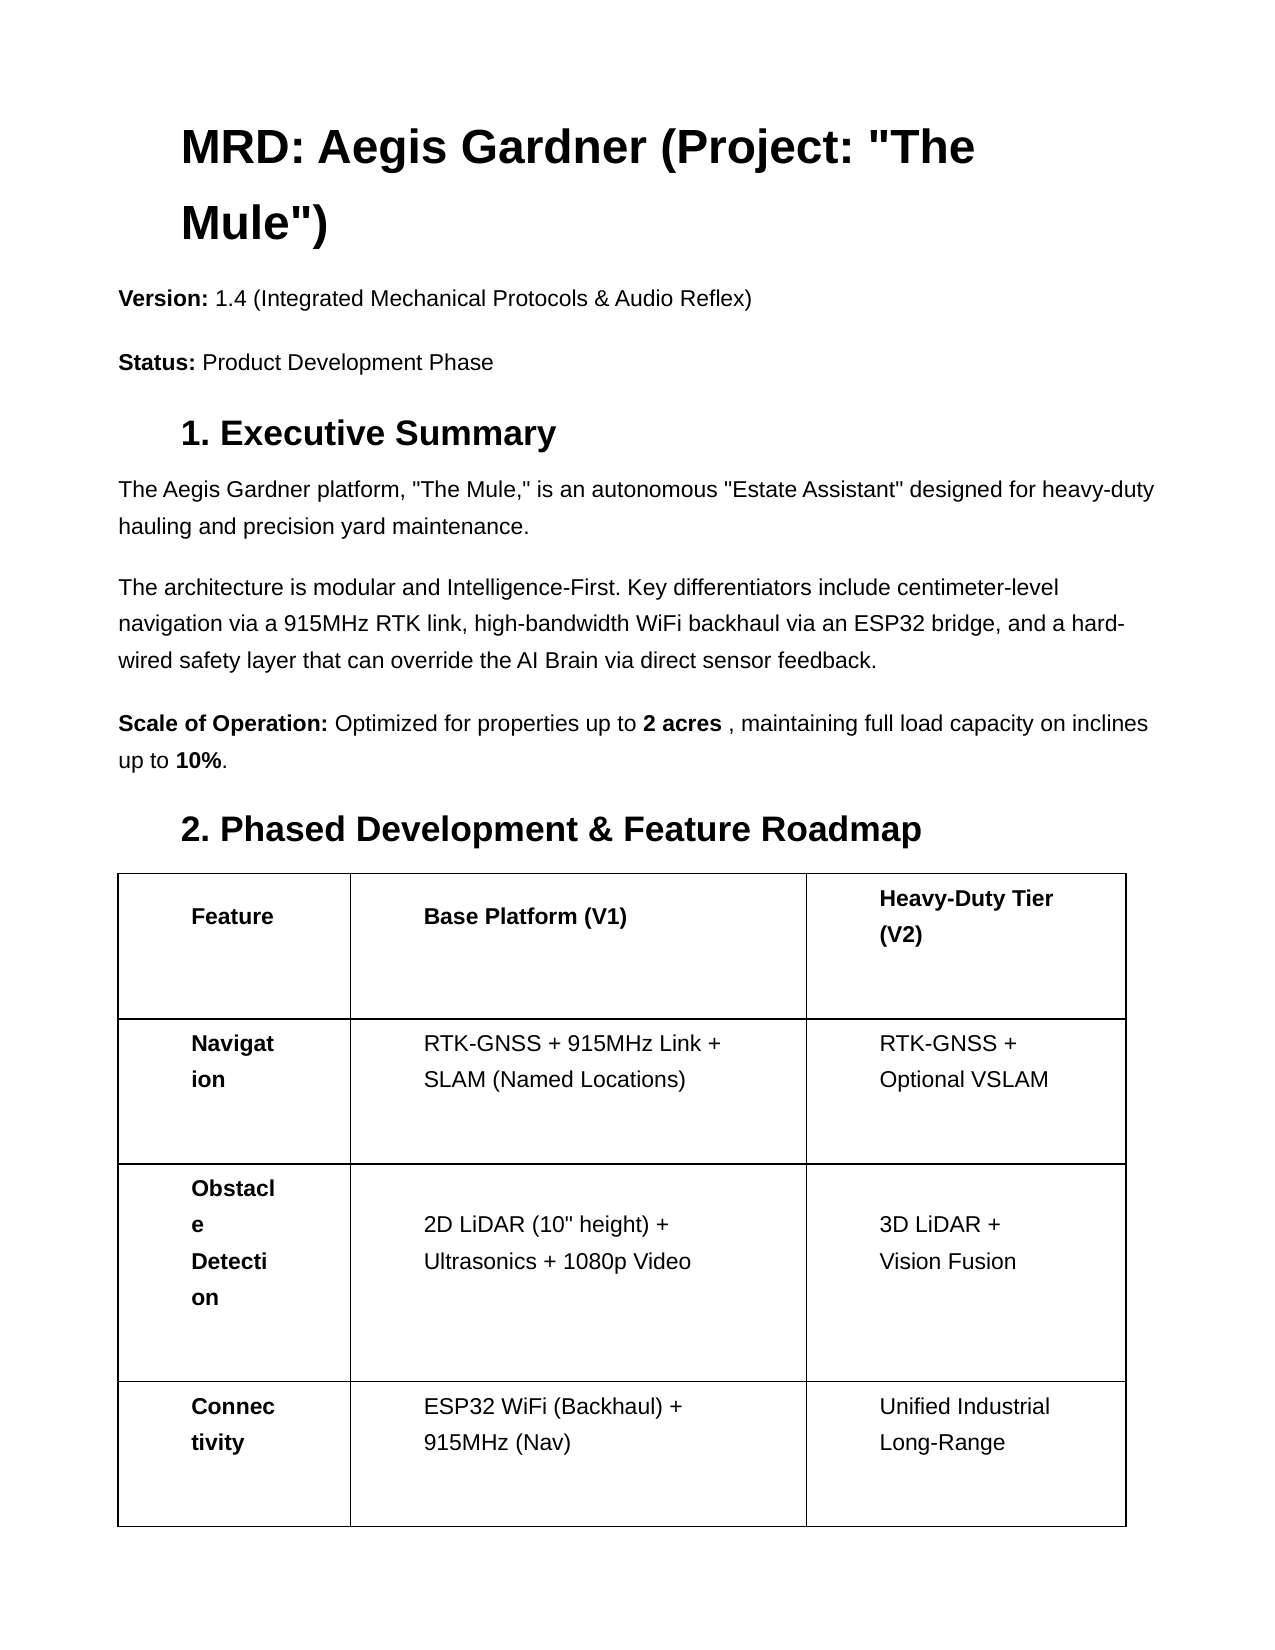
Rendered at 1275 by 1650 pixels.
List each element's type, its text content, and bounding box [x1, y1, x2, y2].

text Scale of Operation: Optimized for properties up to 2 acres , maintaining full load capacity on inclines up to 10%. [118, 708, 1157, 773]
table_header Heavy-Duty Tier (V2) [807, 874, 1125, 1018]
table_cell Unified Industrial Long-Range [807, 1382, 1125, 1526]
table_cell Navigation [119, 1020, 350, 1163]
text The Aegis Gardner platform, "The Mule," is an autonomous "Estate Assistant" designed for heavy-duty hauling and precision yard maintenance. [118, 476, 1157, 539]
subtitle MRD: Aegis Gardner (Project: "The Mule") [181, 118, 1094, 249]
text Version: 1.4 (Integrated Mechanical Protocols & Audio Reflex) [118, 283, 1157, 311]
subtitle 2. Phased Development & Feature Roadmap [181, 808, 1094, 849]
table_cell ESP32 WiFi (Backhaul) + 915MHz (Nav) [351, 1382, 806, 1526]
table_cell Connectivity [119, 1382, 350, 1526]
table_header Base Platform (V1) [351, 874, 806, 1018]
table_cell Obstacle Detection [119, 1165, 350, 1381]
text Status: Product Development Phase [118, 347, 1157, 376]
table_cell 2D LiDAR (10" height) + Ultrasonics + 1080p Video [351, 1165, 806, 1381]
subtitle 1. Executive Summary [181, 412, 1094, 453]
table_cell 3D LiDAR + Vision Fusion [807, 1165, 1125, 1381]
text The architecture is modular and Intelligence-First. Key differentiators include centimeter-level navigation via a 915MHz RTK link, high-bandwidth WiFi backhaul via an ESP32 bridge, and a hard-wired safety layer that can override the AI Brain via direct sensor feedback. [118, 574, 1157, 673]
table_header Feature [119, 874, 350, 1018]
table_cell RTK-GNSS + Optional VSLAM [807, 1020, 1125, 1163]
table_cell RTK-GNSS + 915MHz Link + SLAM (Named Locations) [351, 1020, 806, 1163]
